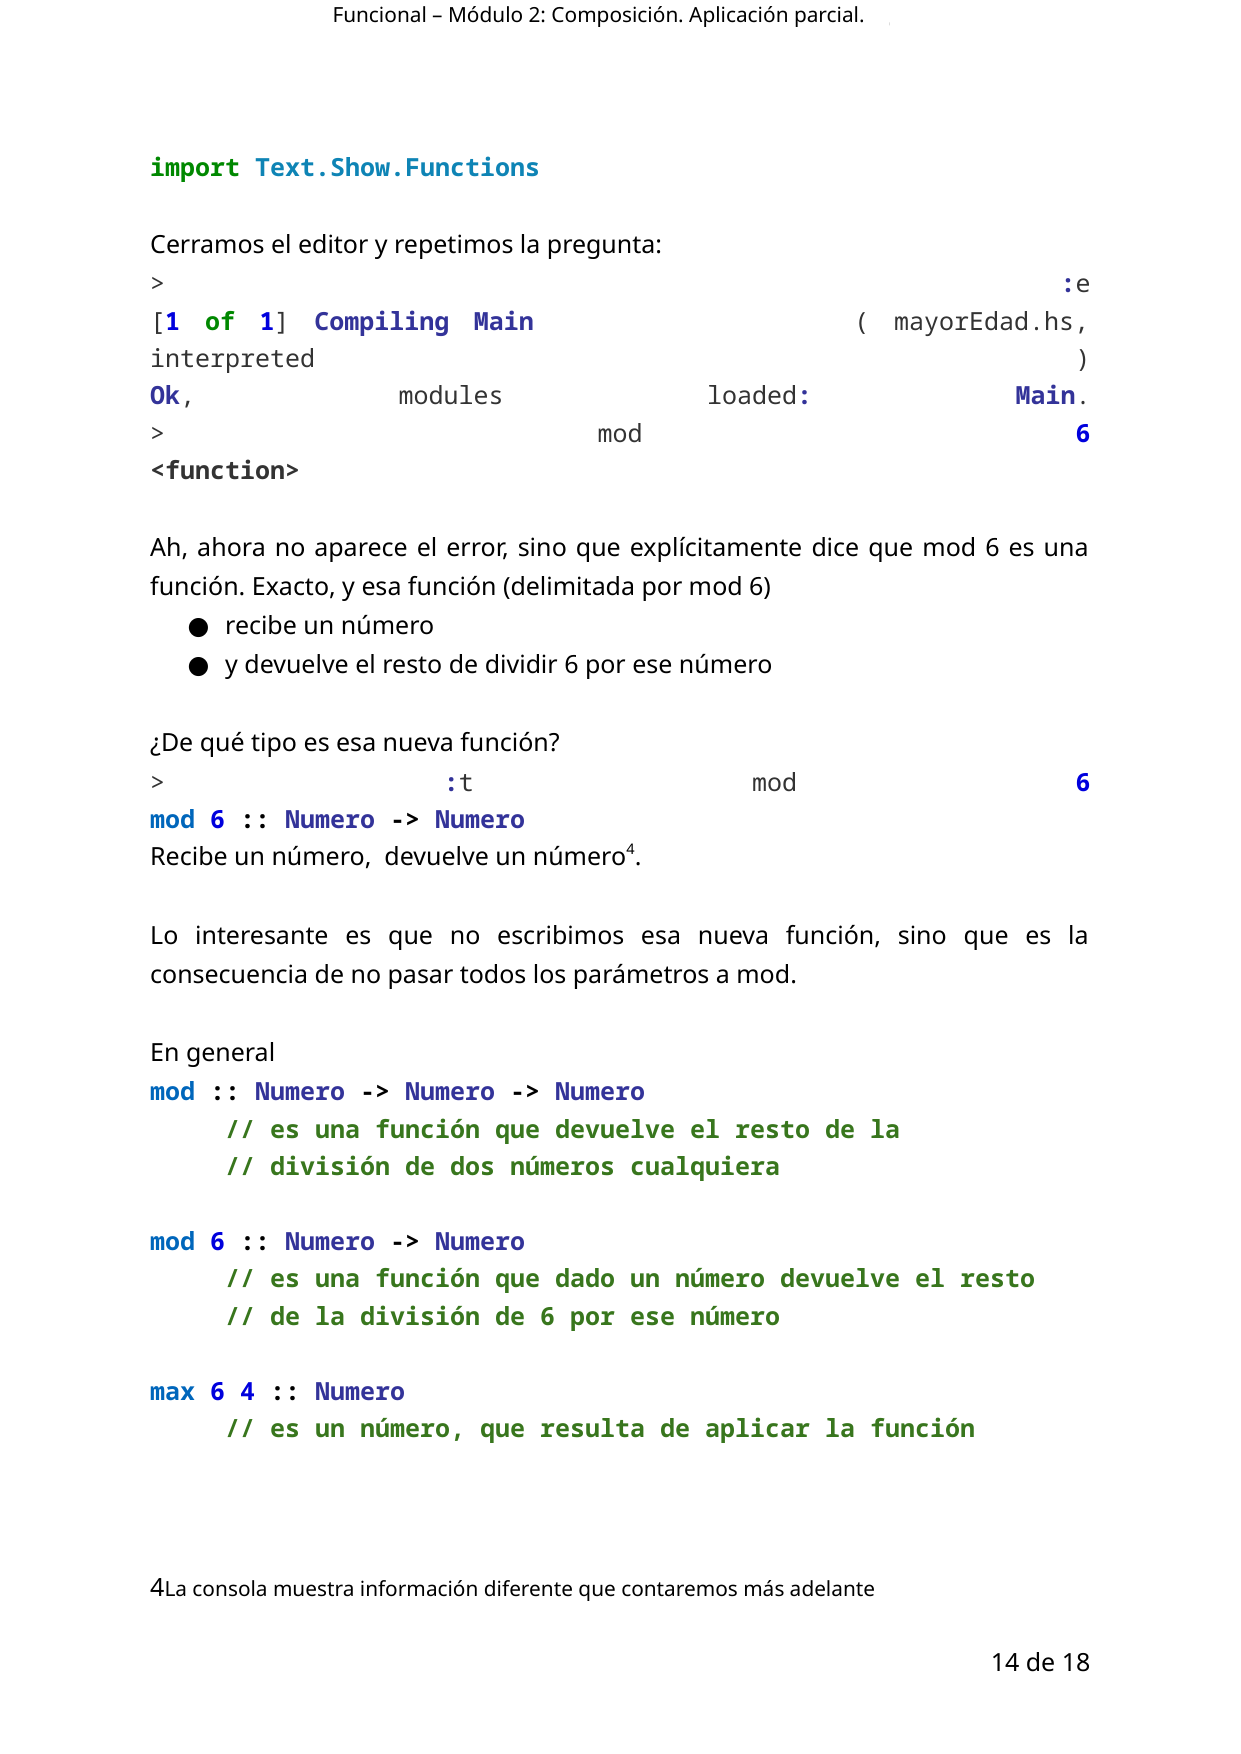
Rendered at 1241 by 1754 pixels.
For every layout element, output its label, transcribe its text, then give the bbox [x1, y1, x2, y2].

text En general [150, 1035, 1090, 1069]
text // es una función que devuelve el resto de la [150, 1111, 1090, 1146]
text max 6 4 :: Numero [150, 1373, 1090, 1407]
text > :t mod 6 mod 6 :: Numero -> Numero [150, 764, 1090, 836]
text Ah, ahora no aparece el error, sino que explícitamente dice que mod 6 es una función. Exacto, y esa función (delimitada por mod 6) [150, 529, 1090, 602]
text Lo interesante es que no escribimos esa nueva función, sino que es la consecuencia de no pasar todos los parámetros a mod. [150, 917, 1090, 991]
text // división de dos números cualquiera [150, 1149, 1090, 1183]
list recibe un número [187, 608, 1090, 642]
text mod 6 :: Numero -> Numero [150, 1224, 1090, 1258]
text Cerramos el editor y repetimos la pregunta: [150, 227, 1090, 261]
text > :e [1 of 1] Compiling Main ( mayorEdad.hs, interpreted ) Ok, modules loaded: Main. > mod 6 <function> [150, 266, 1090, 487]
text mod :: Numero -> Numero -> Numero [150, 1074, 1090, 1108]
text La consola muestra información diferente que contaremos más adelante [150, 1570, 1090, 1604]
text // es una función que dado un número devuelve el resto [150, 1261, 1090, 1295]
text Recibe un número, devuelve un número. [150, 839, 1090, 873]
text // es un número, que resulta de aplicar la función [150, 1411, 1090, 1445]
text import Text.Show.Functions [150, 150, 1090, 184]
text // de la división de 6 por ese número [150, 1298, 1090, 1332]
list y devuelve el resto de dividir 6 por ese número [187, 647, 1090, 681]
text ¿De qué tipo es esa nueva función? [150, 725, 1090, 759]
